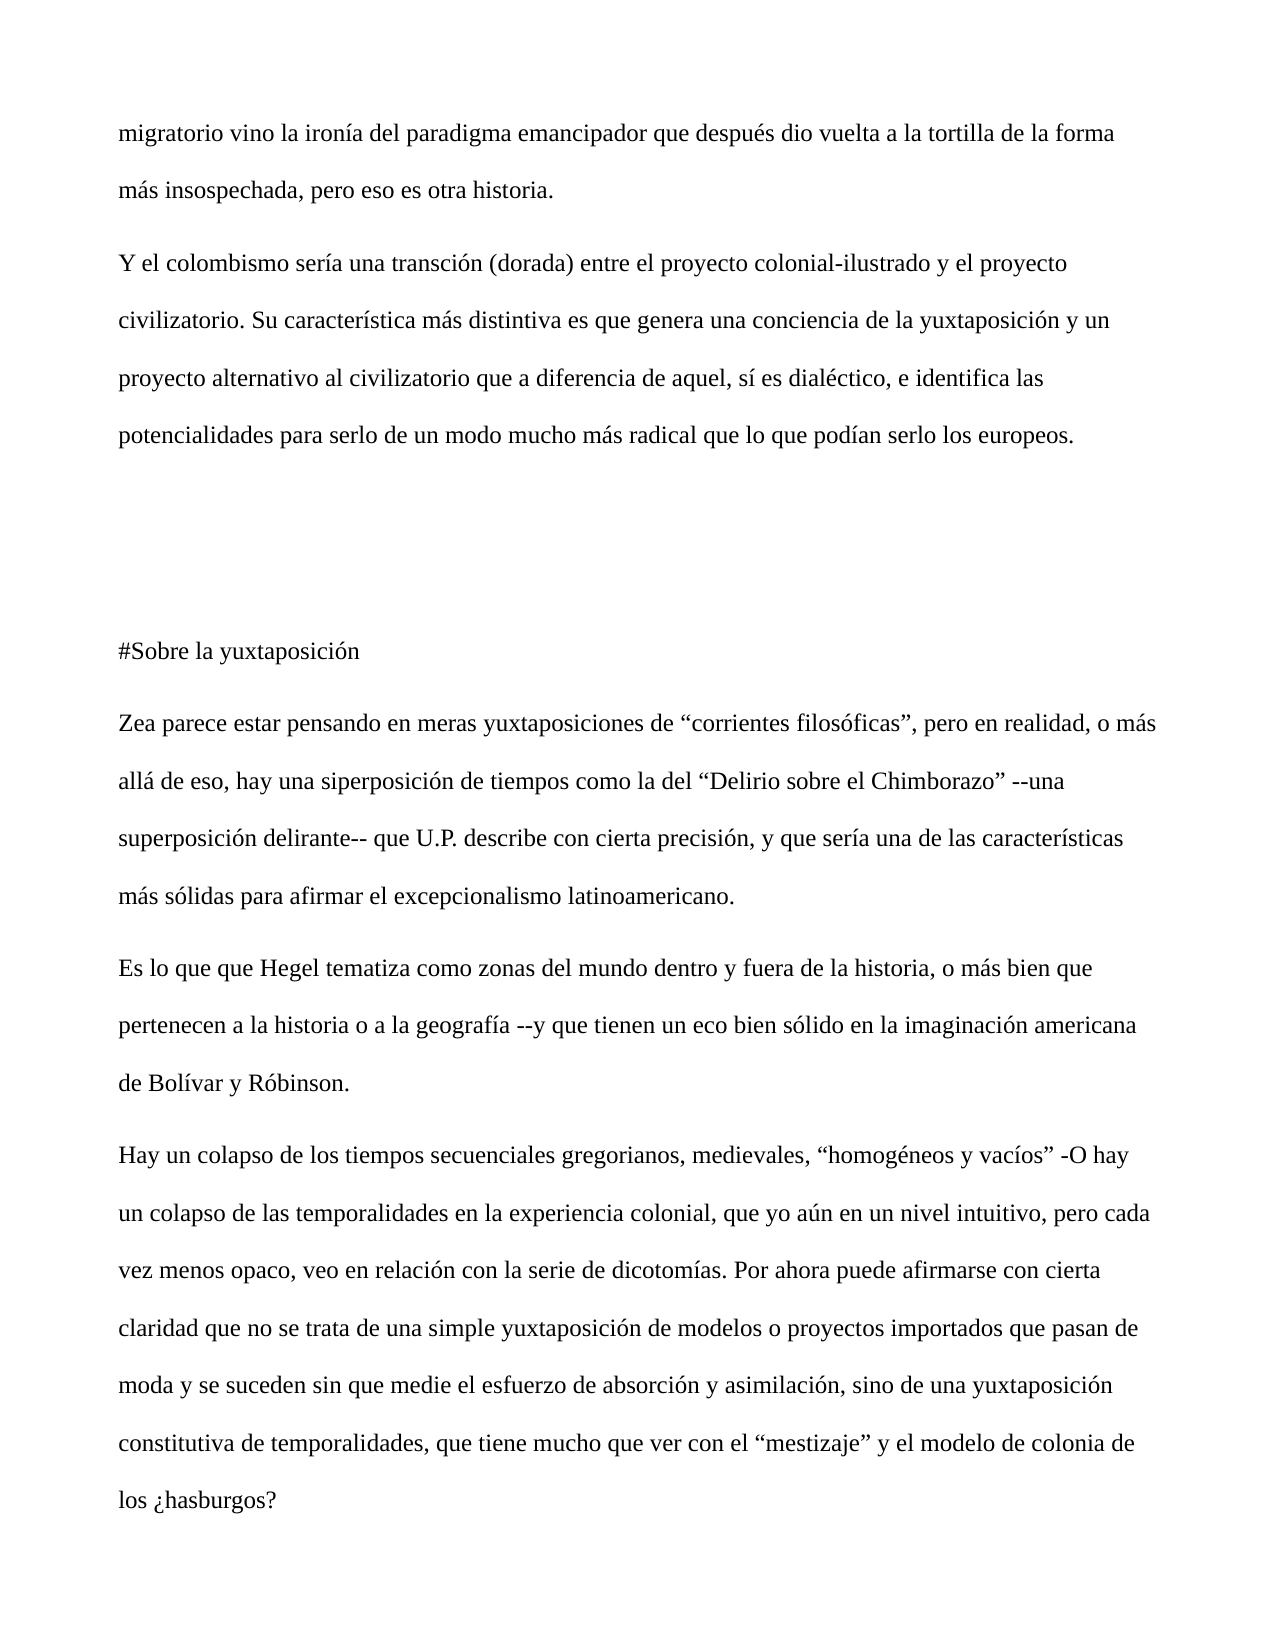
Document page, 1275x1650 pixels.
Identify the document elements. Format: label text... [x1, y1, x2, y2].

text migratorio vino la ironía del paradigma emancipador que después dio vuelta a la tortilla de la forma más insospechada, pero eso es otra historia. [118, 118, 1157, 204]
text Y el colombismo sería una transción (dorada) entre el proyecto colonial-ilustrado y el proyecto civilizatorio. Su característica más distintiva es que genera una conciencia de la yuxtaposición y un proyecto alternativo al civilizatorio que a diferencia de aquel, sí es dialéctico, e identifica las potencialidades para serlo de un modo mucho más radical que lo que podían serlo los europeos. [118, 248, 1157, 449]
text #Sobre la yuxtaposición [118, 636, 1157, 665]
text Hay un colapso de los tiempos secuenciales gregorianos, medievales, “homogéneos y vacíos” -O hay un colapso de las temporalidades en la experiencia colonial, que yo aún en un nivel intuitivo, pero cada vez menos opaco, veo en relación con la serie de dicotomías. Por ahora puede afirmarse con cierta claridad que no se trata de una simple yuxtaposición de modelos o proyectos importados que pasan de moda y se suceden sin que medie el esfuerzo de absorción y asimilación, sino de una yuxtaposición constitutiva de temporalidades, que tiene mucho que ver con el “mestizaje” y el modelo de colonia de los ¿hasburgos? [118, 1140, 1157, 1514]
text Es lo que que Hegel tematiza como zonas del mundo dentro y fuera de la historia, o más bien que pertenecen a la historia o a la geografía --y que tienen un eco bien sólido en la imaginación americana de Bolívar y Róbinson. [118, 953, 1157, 1097]
text Zea parece estar pensando en meras yuxtaposiciones de “corrientes filosóficas”, pero en realidad, o más allá de eso, hay una siperposición de tiempos como la del “Delirio sobre el Chimborazo” --una superposición delirante-- que U.P. describe con cierta precisión, y que sería una de las características más sólidas para afirmar el excepcionalismo latinoamericano. [118, 708, 1157, 910]
